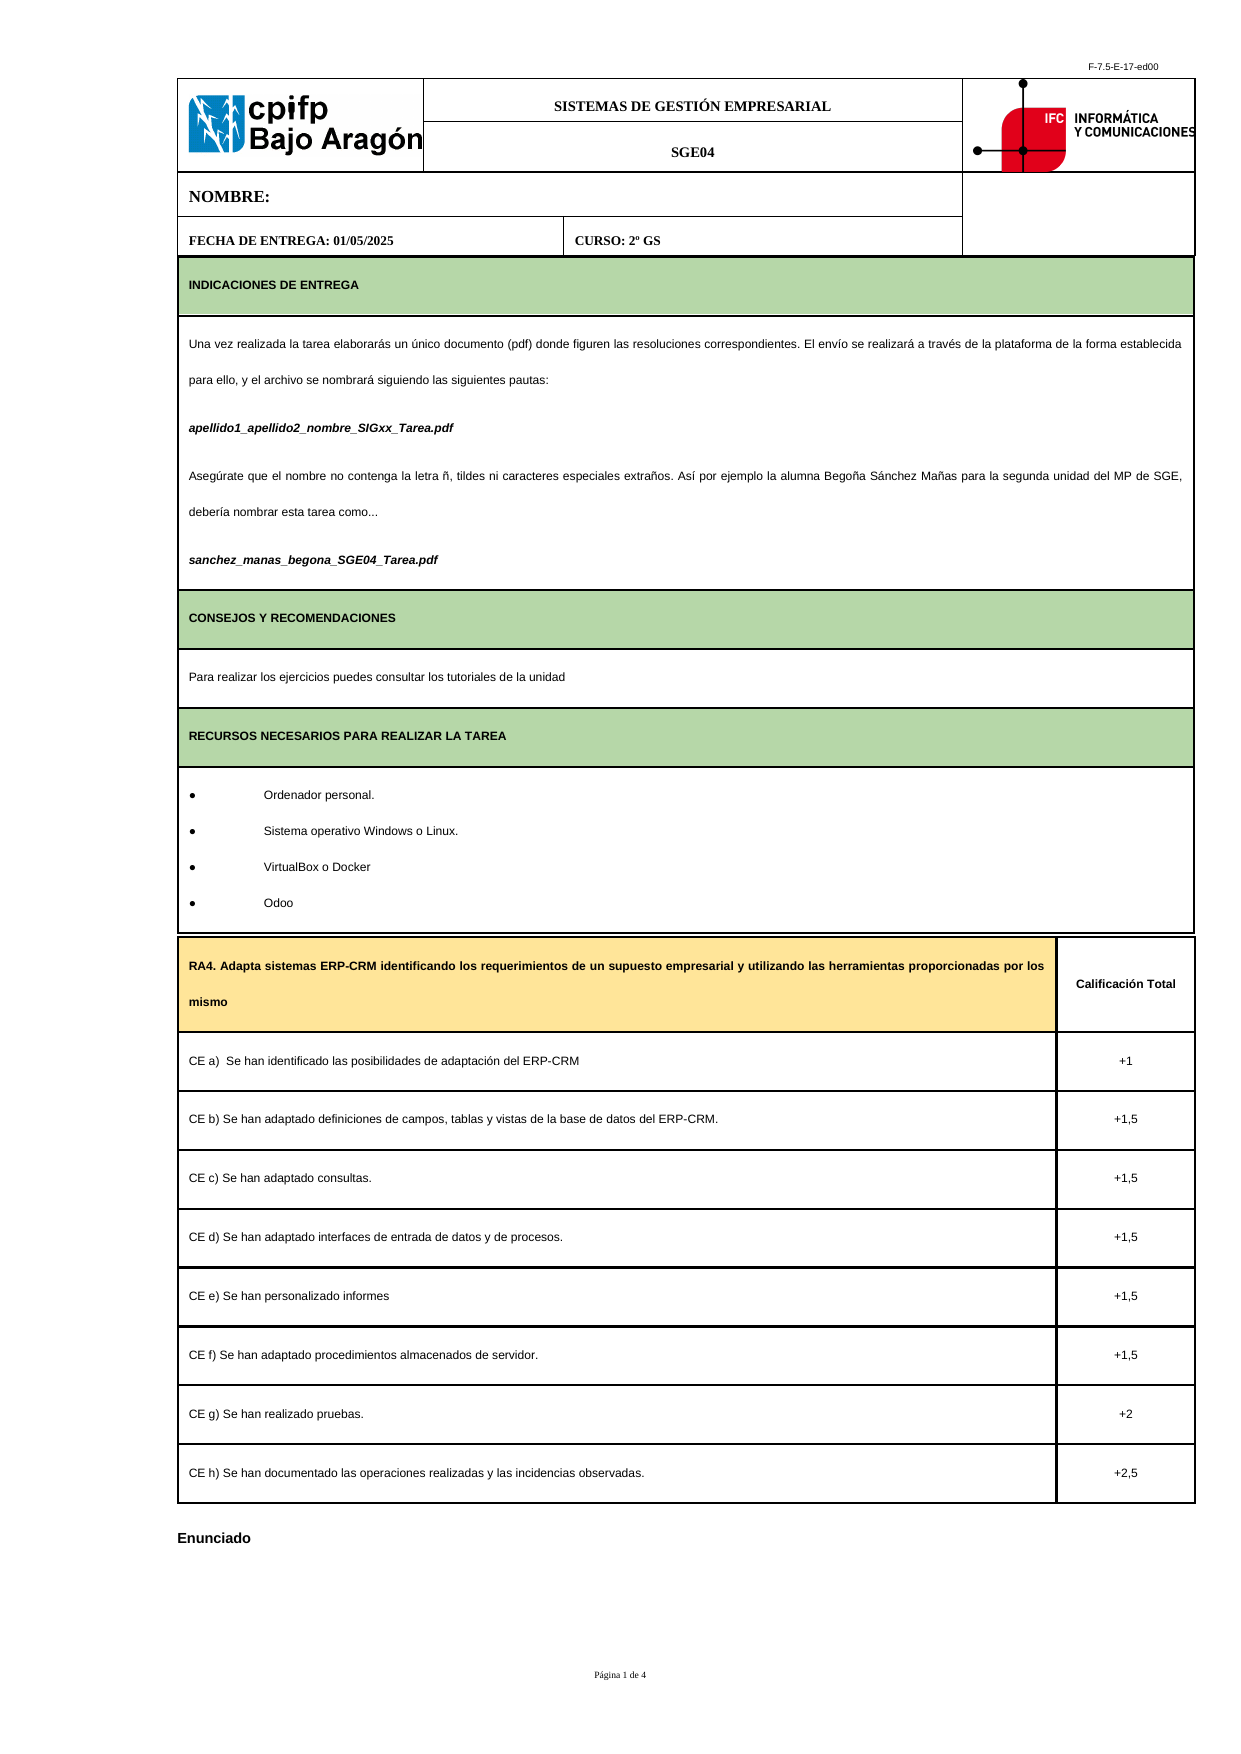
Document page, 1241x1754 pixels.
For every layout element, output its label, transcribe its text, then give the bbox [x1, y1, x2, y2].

table_cell +1,5 [1058, 1328, 1194, 1384]
table_cell Ordenador personal. Sistema operativo Windows o Linux. VirtualBox o Docker Odoo [179, 768, 1193, 932]
table_cell Para realizar los ejercicios puedes consultar los tutoriales de la unidad [179, 650, 1193, 707]
table_header Calificación Total [1058, 938, 1194, 1031]
table_cell CE e) Se han personalizado informes [179, 1269, 1055, 1325]
subtitle Enunciado [177, 1518, 1063, 1547]
table_cell RECURSOS NECESARIOS PARA REALIZAR LA TAREA [179, 709, 1193, 766]
table_header INDICACIONES DE ENTREGA [179, 258, 1193, 314]
picture [188, 94, 423, 157]
table_cell +2,5 [1058, 1445, 1194, 1502]
table_cell +1,5 [1058, 1269, 1194, 1325]
table_cell CE f) Se han adaptado procedimientos almacenados de servidor. [179, 1328, 1055, 1384]
table_cell Una vez realizada la tarea elaborarás un único documento (pdf) donde figuren las resoluciones correspondientes. El envío se realizará a través de la plataforma de la forma establecida para ello, y el archivo se nombrará siguiendo las siguientes pautas: apellido1_apellido2_nombre_SIGxx_Tarea.pdf Asegúrate que el nombre no contenga la letra ñ, tildes ni caracteres especiales extraños. Así por ejemplo la alumna Begoña Sánchez Mañas para la segunda unidad del MP de SGE, debería nombrar esta tarea como... sanchez_manas_begona_SGE04_Tarea.pdf [179, 317, 1193, 589]
table_cell CE b) Se han adaptado definiciones de campos, tablas y vistas de la base de datos del ERP-CRM. [179, 1092, 1055, 1149]
table_cell +2 [1058, 1386, 1194, 1443]
table_cell +1,5 [1058, 1092, 1194, 1149]
table_cell CE d) Se han adaptado interfaces de entrada de datos y de procesos. [179, 1210, 1055, 1266]
table_cell +1,5 [1058, 1210, 1194, 1266]
table_cell CE a) Se han identificado las posibilidades de adaptación del ERP-CRM [179, 1033, 1055, 1090]
table_cell CE g) Se han realizado pruebas. [179, 1386, 1055, 1443]
table_cell CE h) Se han documentado las operaciones realizadas y las incidencias observadas. [179, 1445, 1055, 1502]
picture [973, 79, 1195, 172]
table_header RA4. Adapta sistemas ERP-CRM identificando los requerimientos de un supuesto empresarial y utilizando las herramientas proporcionadas por los mismo [179, 938, 1055, 1031]
table_cell CE c) Se han adaptado consultas. [179, 1151, 1055, 1208]
table_cell +1,5 [1058, 1151, 1194, 1208]
table_cell CONSEJOS Y RECOMENDACIONES [179, 591, 1193, 648]
table_cell +1 [1058, 1033, 1194, 1090]
